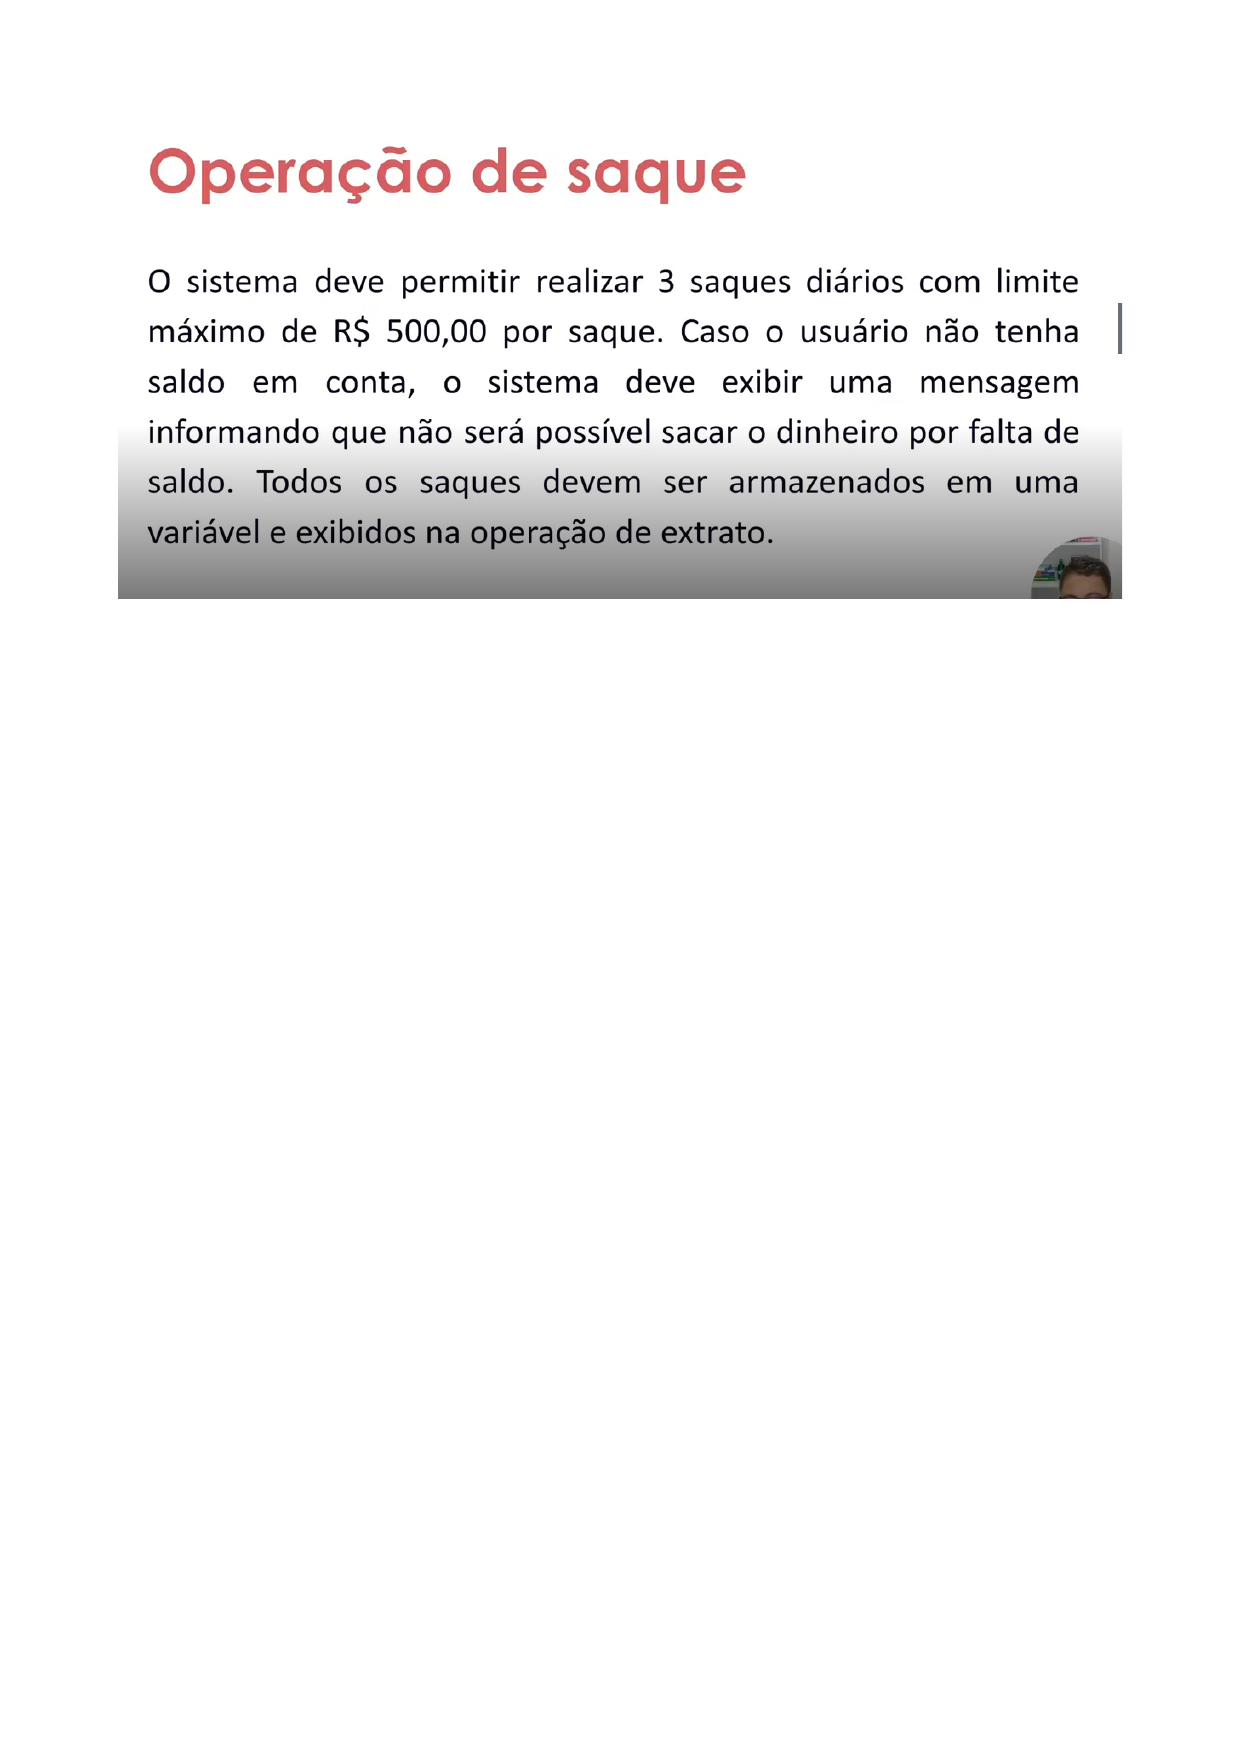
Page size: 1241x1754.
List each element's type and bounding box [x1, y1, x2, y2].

picture [118, 118, 1123, 599]
